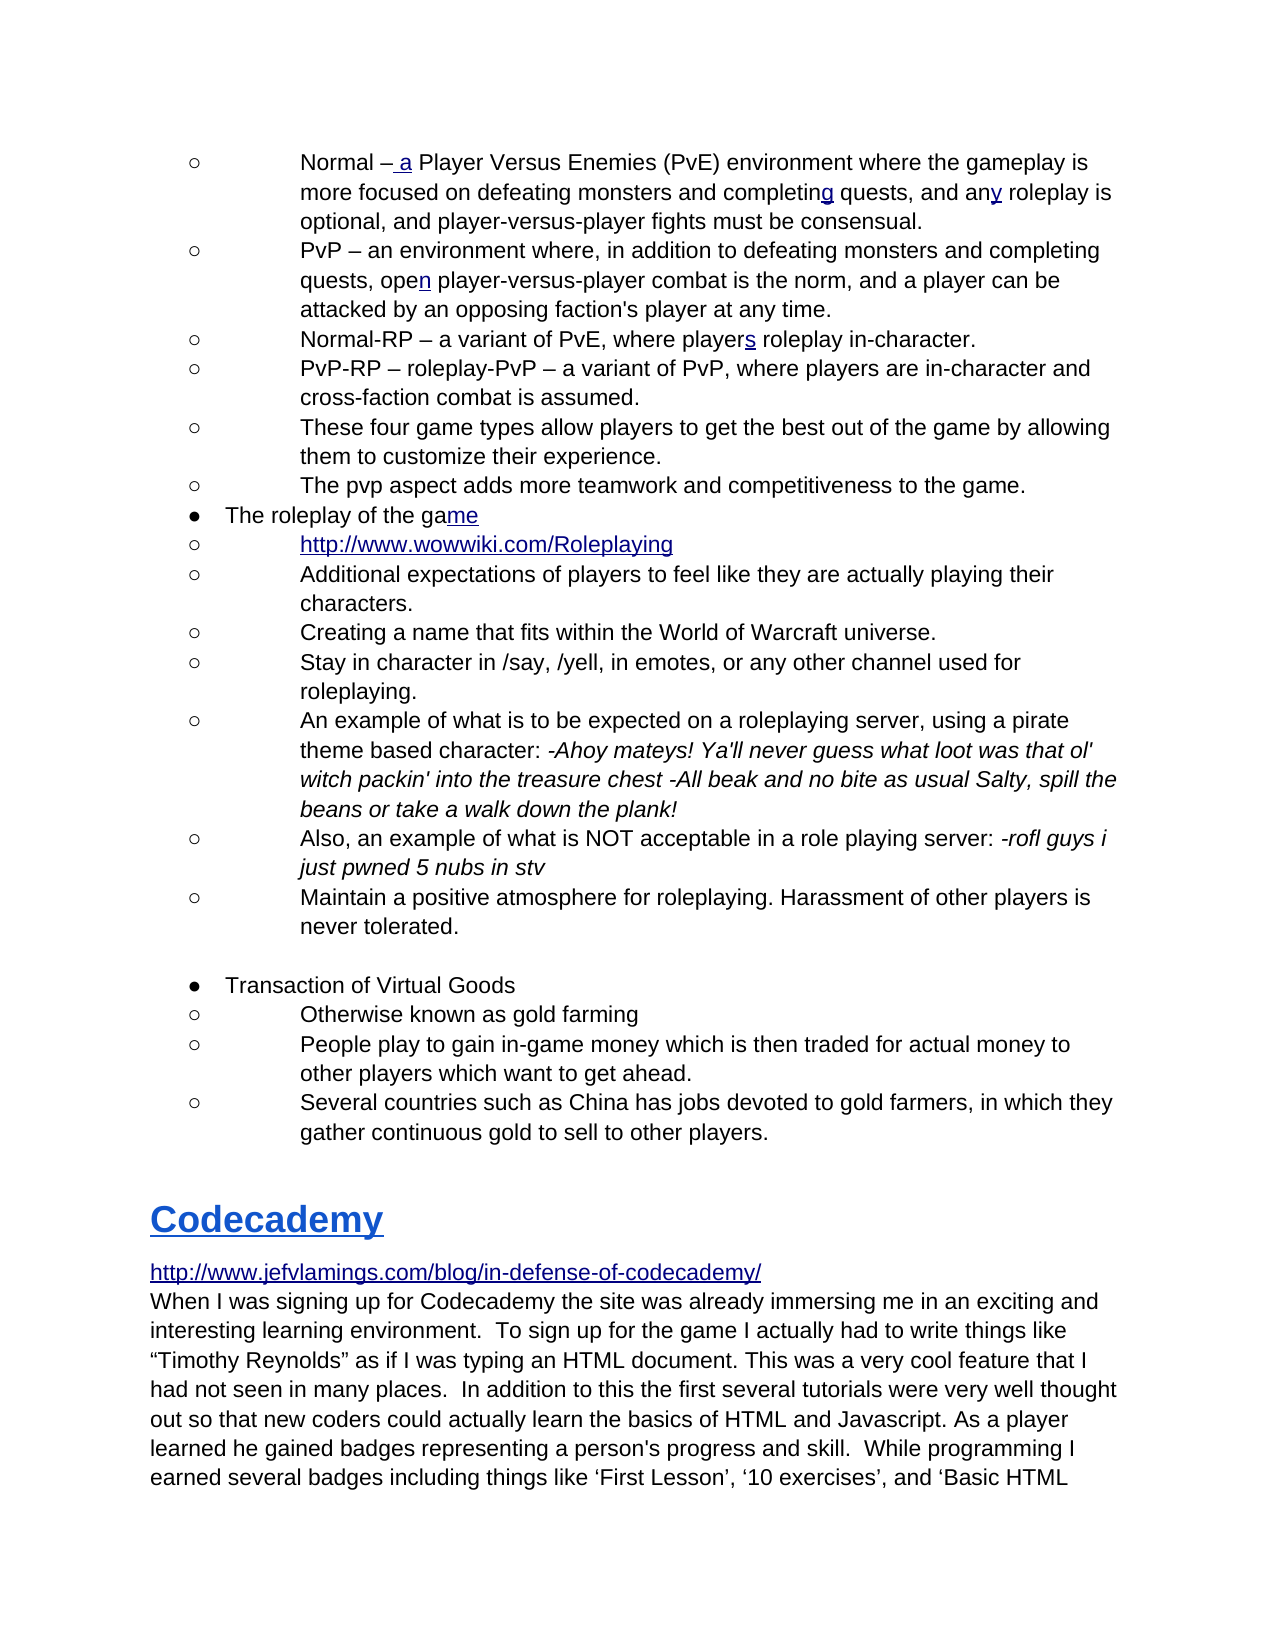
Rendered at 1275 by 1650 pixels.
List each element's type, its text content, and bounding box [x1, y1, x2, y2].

list Transaction of Virtual Goods [187, 972, 1125, 998]
list Stay in character in /say, /yell, in emotes, or any other channel used for roleplaying. [187, 649, 1125, 704]
list Normal-RP – a variant of PvE, where players roleplay in-character. [187, 326, 1125, 352]
list Also, an example of what is NOT acceptable in a role playing server: -rofl guys i just pwned 5 nubs in stv [187, 826, 1125, 881]
list Additional expectations of players to feel like they are actually playing their characters. [187, 561, 1125, 616]
list Creating a name that fits within the World of Warcraft universe. [187, 620, 1125, 646]
text http://www.jefvlamings.com/blog/in-defense-of-codecademy/ [150, 1259, 1125, 1285]
list The pvp aspect adds more teamwork and competitiveness to the game. [187, 473, 1125, 499]
list Otherwise known as gold farming [187, 1002, 1125, 1027]
list People play to gain in-game money which is then traded for actual money to other players which want to get ahead. [187, 1031, 1125, 1086]
list PvP-RP – roleplay-PvP – a variant of PvP, where players are in-character and cross-faction combat is assumed. [187, 356, 1125, 411]
list Maintain a positive atmosphere for roleplaying. Harassment of other players is never tolerated. [187, 884, 1125, 939]
list An example of what is to be expected on a roleplaying server, using a pirate theme based character: -Ahoy mateys! Ya'll never guess what loot was that ol' witch packin' into the treasure chest -All beak and no bite as usual Salty, spill the beans or take a walk down the plank! [187, 708, 1125, 822]
text When I was signing up for Codecademy the site was already immersing me in an exciting and interesting learning environment. To sign up for the game I actually had to write things like “Timothy Reynolds” as if I was typing an HTML document. This was a very cool feature that I had not seen in many places. In addition to this the first several tutorials were very well thought out so that new coders could actually learn the basics of HTML and Javascript. As a player learned he gained badges representing a person's progress and skill. While programming I earned several badges including things like ‘First Lesson’, ‘10 exercises’, and ‘Basic HTML [150, 1289, 1125, 1491]
list The roleplay of the game [187, 502, 1125, 528]
list Several countries such as China has jobs devoted to gold farmers, in which they gather continuous gold to sell to other players. [187, 1090, 1125, 1145]
list These four game types allow players to get the best out of the game by allowing them to customize their experience. [187, 414, 1125, 469]
subtitle Codecademy [150, 1199, 1125, 1241]
list PvP – an environment where, in addition to defeating monsters and completing quests, open player-versus-player combat is the norm, and a player can be attacked by an opposing faction's player at any time. [187, 238, 1125, 322]
list Normal – a Player Versus Enemies (PvE) environment where the gameplay is more focused on defeating monsters and completing quests, and any roleplay is optional, and player-versus-player fights must be consensual. [187, 150, 1125, 234]
list http://www.wowwiki.com/Roleplaying [187, 532, 1125, 557]
